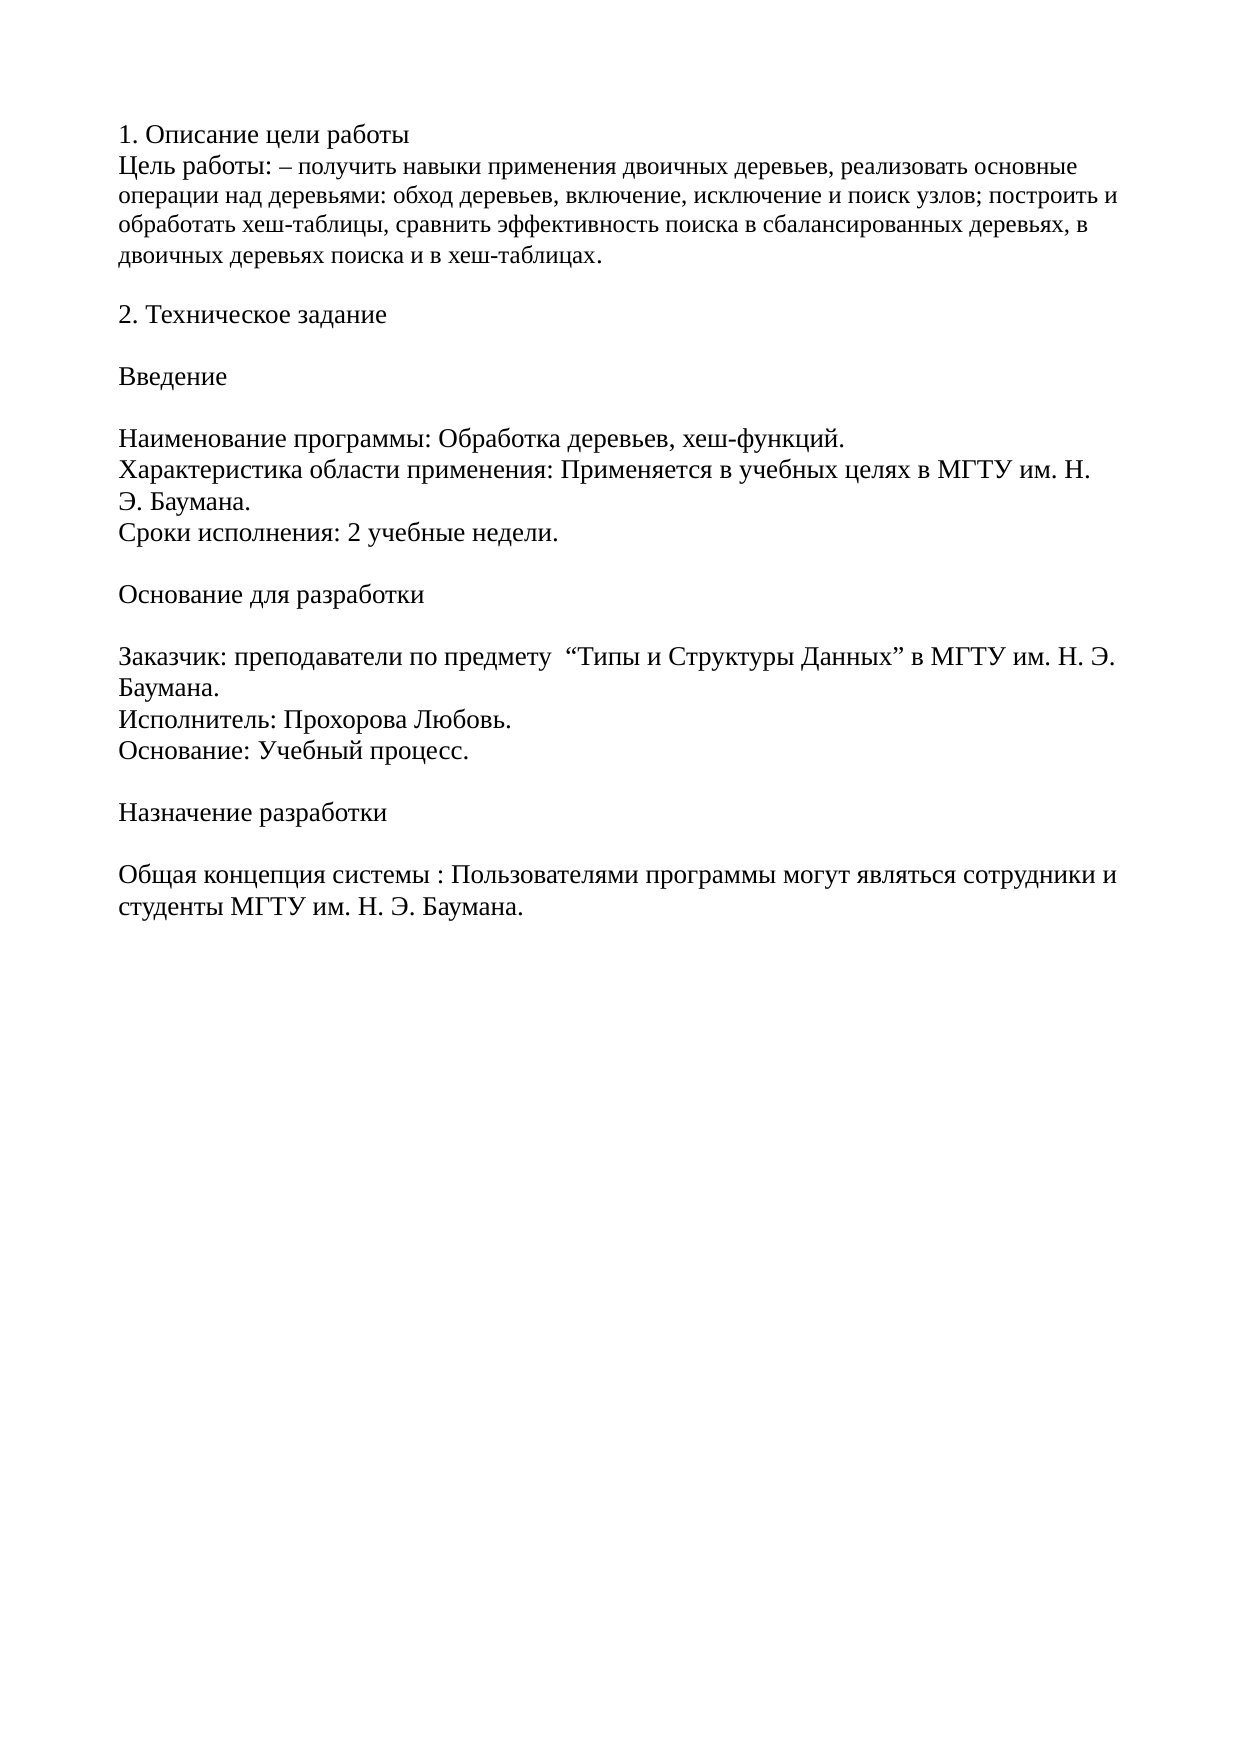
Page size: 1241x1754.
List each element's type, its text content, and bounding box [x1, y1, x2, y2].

text Общая концепция системы : Пользователями программы могут являться сотрудники и студенты МГТУ им. Н. Э. Баумана. [118, 858, 1122, 921]
text 1. Описание цели работы [118, 118, 1122, 149]
text Основание: Учебный процесс. [118, 734, 1122, 765]
text Наименование программы: Обработка деревьев, хеш-функций. [118, 422, 1122, 453]
text Сроки исполнения: 2 учебные недели. [118, 516, 1122, 547]
text Основание для разработки [118, 578, 1122, 609]
text Назначение разработки [118, 796, 1122, 827]
text Цель работы: – получить навыки применения двоичных деревьев, реализовать основные операции над деревьями: обход деревьев, включение, исключение и поиск узлов; построить и обработать хеш-таблицы, сравнить эффективность поиска в сбалансированных деревьях, в двоичных деревьях поиска и в хеш-таблицах. [118, 149, 1122, 269]
text Характеристика области применения: Применяется в учебных целях в МГТУ им. Н. Э. Баумана. [118, 453, 1122, 516]
text Введение [118, 360, 1122, 391]
text 2. Техническое задание [118, 298, 1122, 329]
text Заказчик: преподаватели по предмету “Типы и Структуры Данных” в МГТУ им. Н. Э. Баумана. [118, 640, 1122, 703]
text Исполнитель: Прохорова Любовь. [118, 703, 1122, 734]
